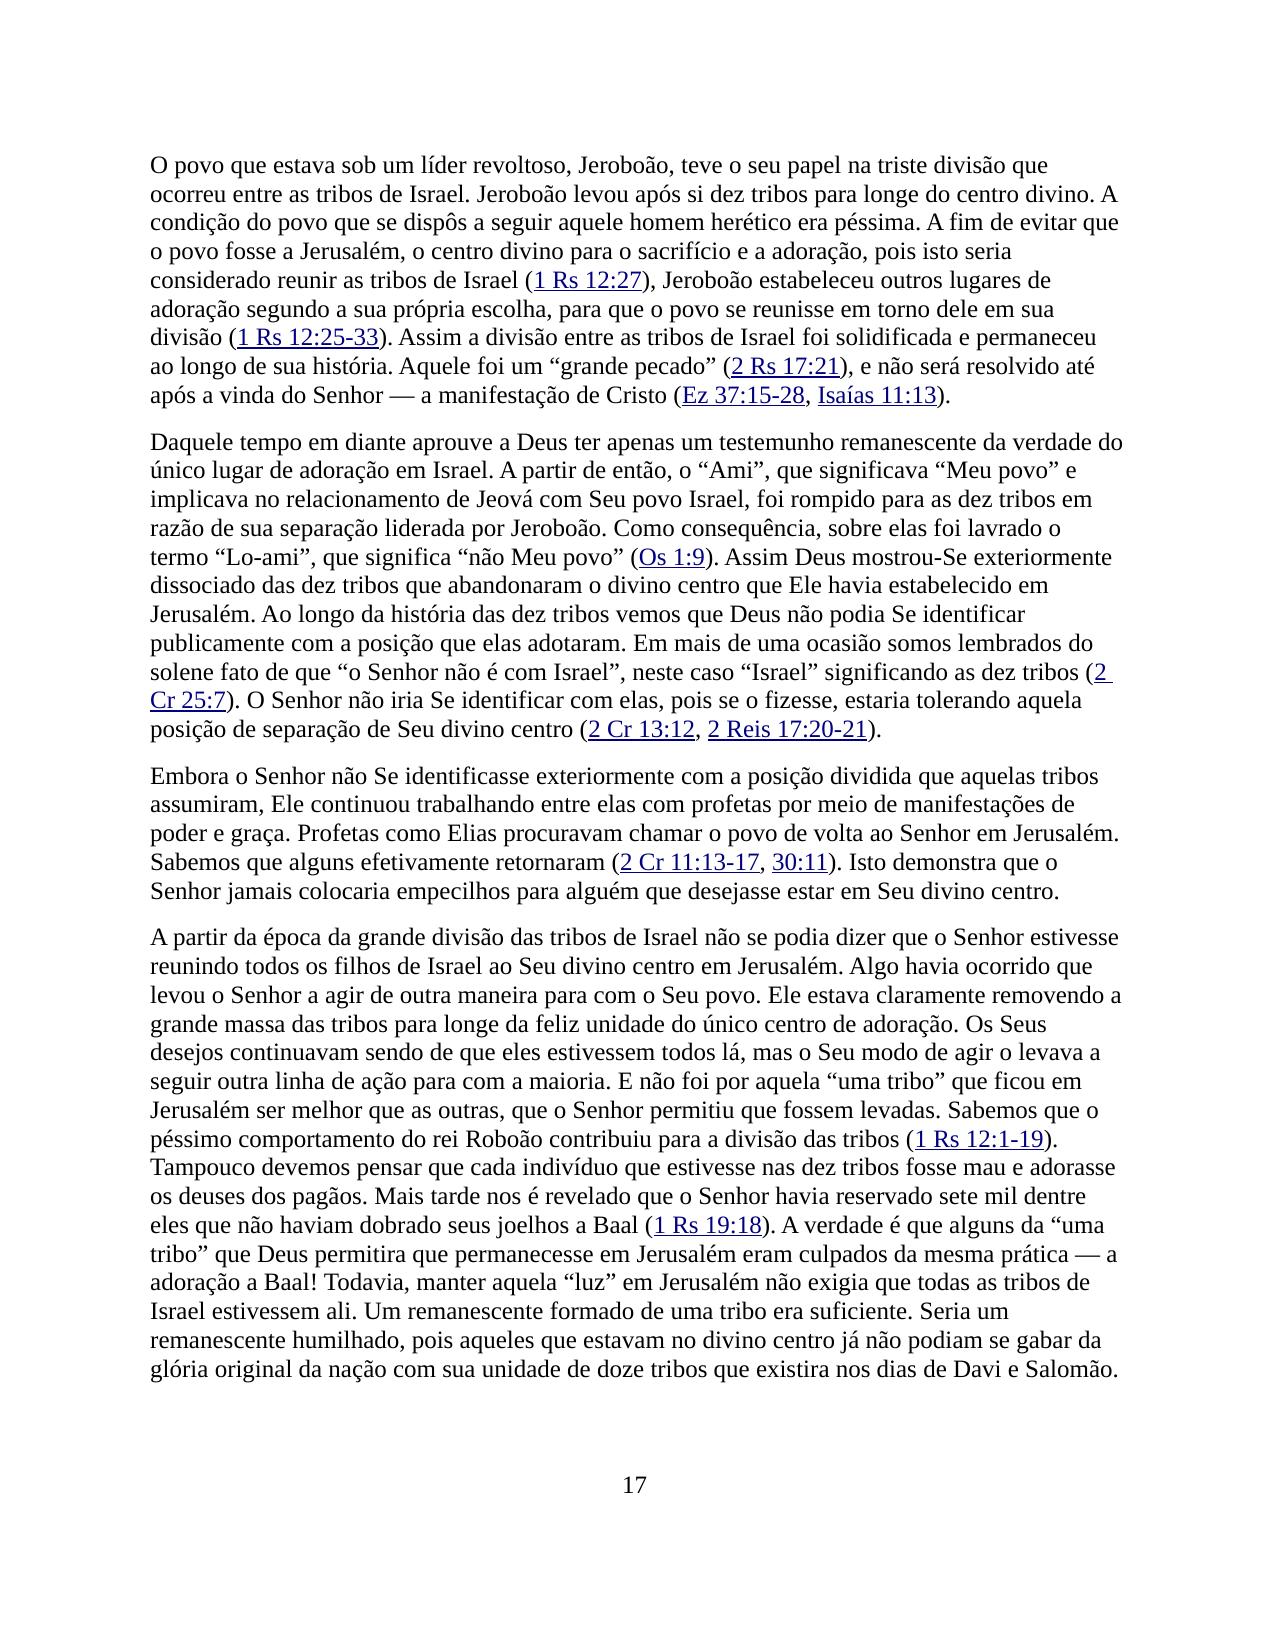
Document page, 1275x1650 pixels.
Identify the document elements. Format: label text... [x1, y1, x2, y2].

text Daquele tempo em diante aprouve a Deus ter apenas um testemunho remanescente da verdade do único lugar de adoração em Israel. A partir de então, o “Ami”, que significava “Meu povo” e implicava no relacionamento de Jeová com Seu povo Israel, foi rompido para as dez tribos em razão de sua separação liderada por Jeroboão. Como consequência, sobre elas foi lavrado o termo “Lo-ami”, que significa “não Meu povo” (Os 1:9). Assim Deus mostrou-Se exteriormente dissociado das dez tribos que abandonaram o divino centro que Ele havia estabelecido em Jerusalém. Ao longo da história das dez tribos vemos que Deus não podia Se identificar publicamente com a posição que elas adotaram. Em mais de uma ocasião somos lembrados do solene fato de que “o Senhor não é com Israel”, neste caso “Israel” significando as dez tribos (2 Cr 25:7). O Senhor não iria Se identificar com elas, pois se o fizesse, estaria tolerando aquela posição de separação de Seu divino centro (2 Cr 13:12, 2 Reis 17:20-21). [150, 427, 1125, 743]
text O povo que estava sob um líder revoltoso, Jeroboão, teve o seu papel na triste divisão que ocorreu entre as tribos de Israel. Jeroboão levou após si dez tribos para longe do centro divino. A condição do povo que se dispôs a seguir aquele homem herético era péssima. A fim de evitar que o povo fosse a Jerusalém, o centro divino para o sacrifício e a adoração, pois isto seria considerado reunir as tribos de Israel (1 Rs 12:27), Jeroboão estabeleceu outros lugares de adoração segundo a sua própria escolha, para que o povo se reunisse em torno dele em sua divisão (1 Rs 12:25-33). Assim a divisão entre as tribos de Israel foi solidificada e permaneceu ao longo de sua história. Aquele foi um “grande pecado” (2 Rs 17:21), e não será resolvido até após a vinda do Senhor — a manifestação de Cristo (Ez 37:15-28, Isaías 11:13). [150, 150, 1125, 409]
text Embora o Senhor não Se identificasse exteriormente com a posição dividida que aquelas tribos assumiram, Ele continuou trabalhando entre elas com profetas por meio de manifestações de poder e graça. Profetas como Elias procuravam chamar o povo de volta ao Senhor em Jerusalém. Sabemos que alguns efetivamente retornaram (2 Cr 11:13-17, 30:11). Isto demonstra que o Senhor jamais colocaria empecilhos para alguém que desejasse estar em Seu divino centro. [150, 761, 1125, 904]
text A partir da época da grande divisão das tribos de Israel não se podia dizer que o Senhor estivesse reunindo todos os filhos de Israel ao Seu divino centro em Jerusalém. Algo havia ocorrido que levou o Senhor a agir de outra maneira para com o Seu povo. Ele estava claramente removendo a grande massa das tribos para longe da feliz unidade do único centro de adoração. Os Seus desejos continuavam sendo de que eles estivessem todos lá, mas o Seu modo de agir o levava a seguir outra linha de ação para com a maioria. E não foi por aquela “uma tribo” que ficou em Jerusalém ser melhor que as outras, que o Senhor permitiu que fossem levadas. Sabemos que o péssimo comportamento do rei Roboão contribuiu para a divisão das tribos (1 Rs 12:1-19). Tampouco devemos pensar que cada indivíduo que estivesse nas dez tribos fosse mau e adorasse os deuses dos pagãos. Mais tarde nos é revelado que o Senhor havia reservado sete mil dentre eles que não haviam dobrado seus joelhos a Baal (1 Rs 19:18). A verdade é que alguns da “uma tribo” que Deus permitira que permanecesse em Jerusalém eram culpados da mesma prática — a adoração a Baal! Todavia, manter aquela “luz” em Jerusalém não exigia que todas as tribos de Israel estivessem ali. Um remanescente formado de uma tribo era suficiente. Seria um remanescente humilhado, pois aqueles que estavam no divino centro já não podiam se gabar da glória original da nação com sua unidade de doze tribos que existira nos dias de Davi e Salomão. [150, 922, 1125, 1382]
